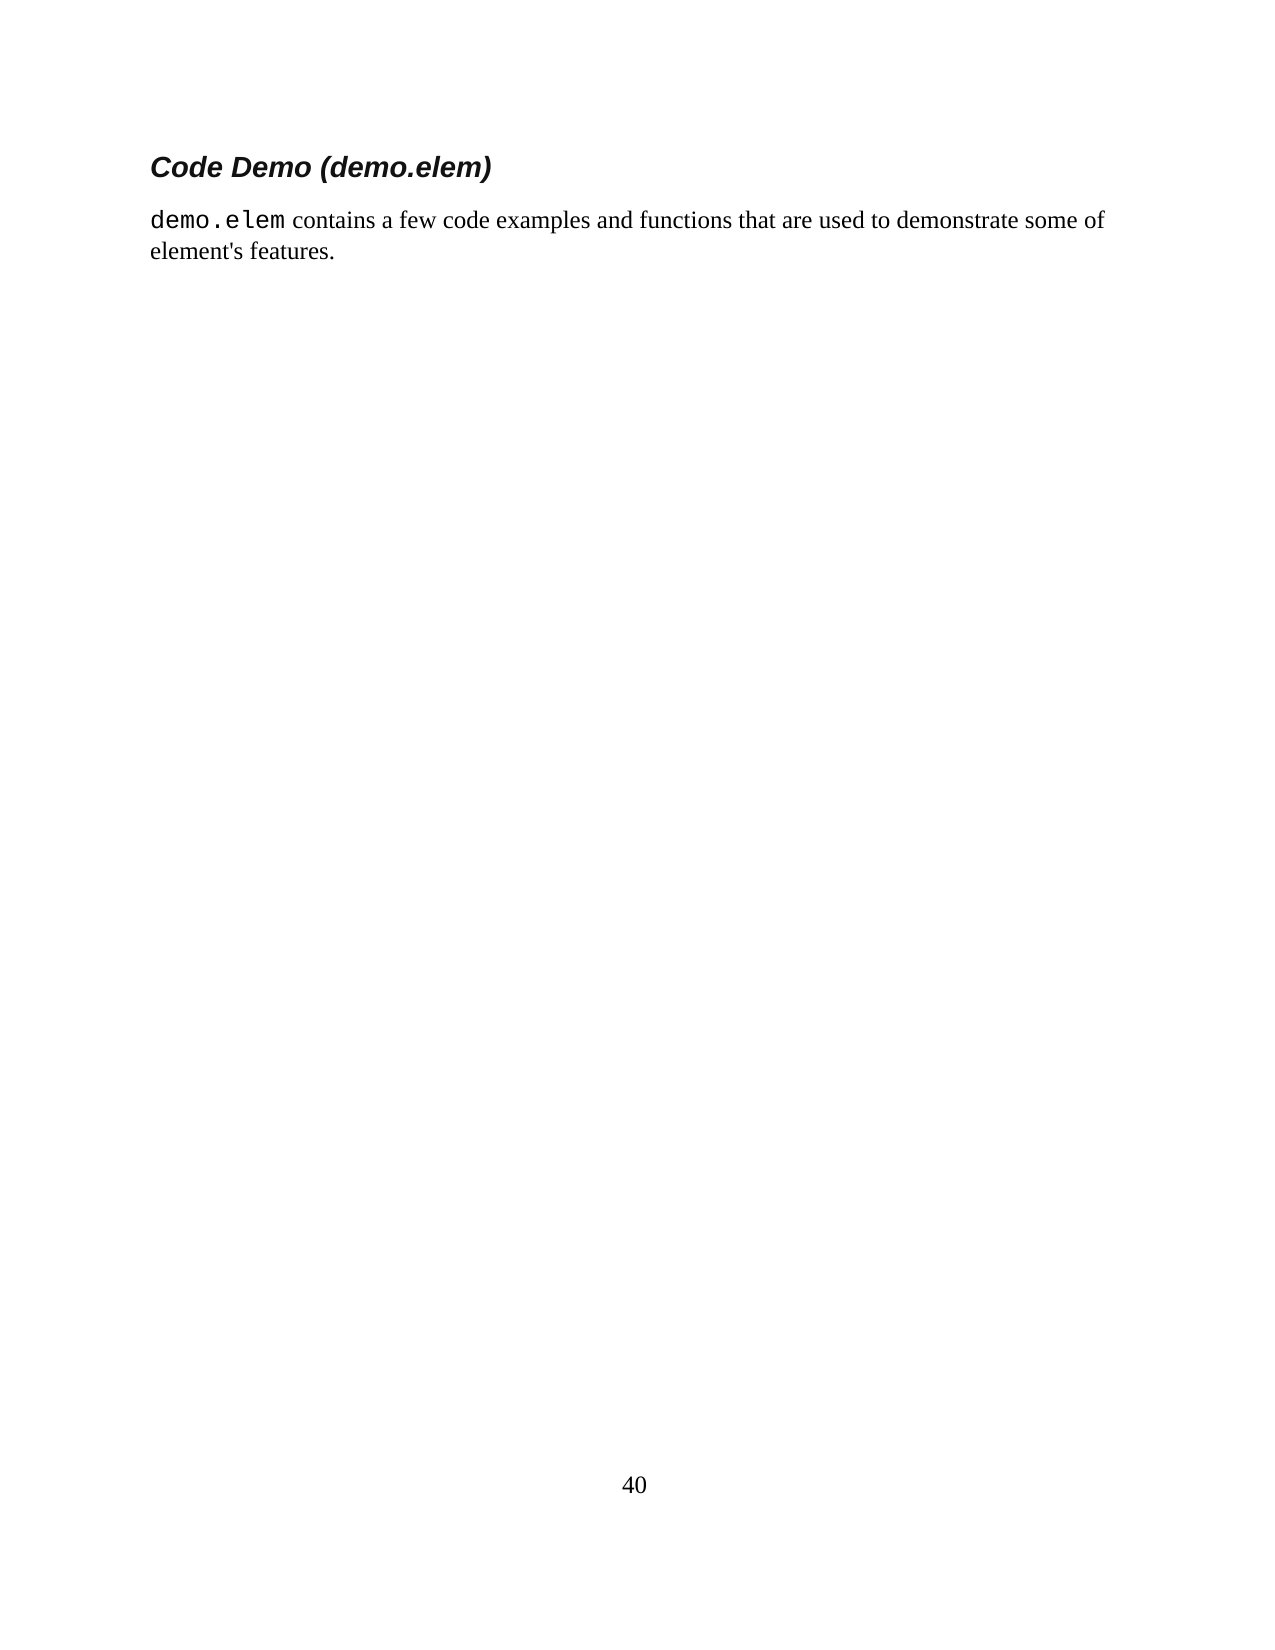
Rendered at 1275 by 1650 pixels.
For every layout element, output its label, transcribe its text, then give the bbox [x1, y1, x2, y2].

text demo.elem contains a few code examples and functions that are used to demonstrate some of element's features. [150, 205, 1125, 265]
subtitle Code Demo (demo.elem) [150, 150, 1125, 183]
